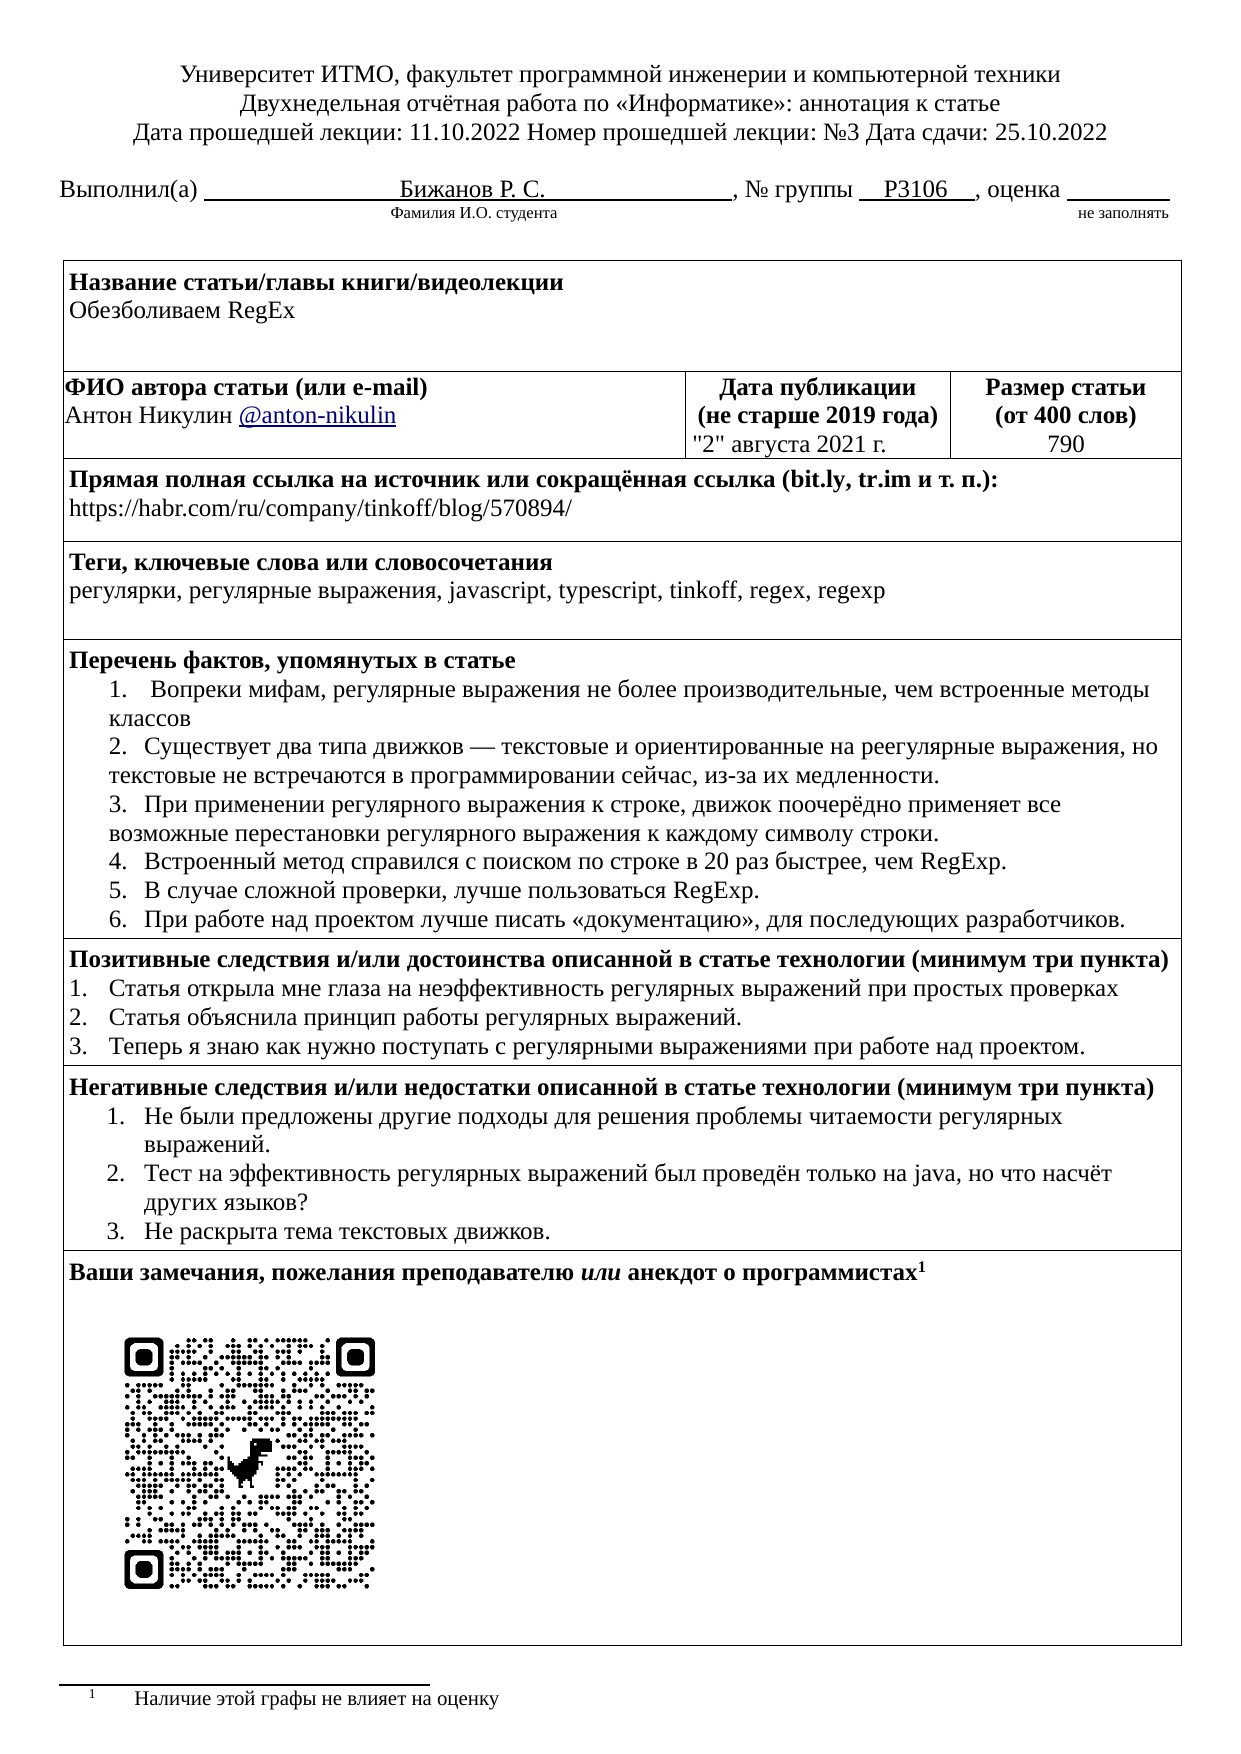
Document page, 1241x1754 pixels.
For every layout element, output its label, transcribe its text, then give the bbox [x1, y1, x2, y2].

table_cell Перечень фактов, упомянутых в статье Вопреки мифам, регулярные выражения не более производительные, чем встроенные методы классов Существует два типа движков — текстовые и ориентированные на реегулярные выражения, но текстовые не встречаются в программировании сейчас, из-за их медленности. При применении регулярного выражения к строке, движок поочерёдно применяет все возможные перестановки регулярного выражения к каждому символу строки. Встроенный метод справился с поиском по строке в 20 раз быстрее, чем RegExp. В случае сложной проверки, лучше пользоваться RegExp. При работе над проектом лучше писать «документацию», для последующих разработчиков. [64, 640, 1181, 938]
table_cell Теги, ключевые слова или словосочетания регулярки, регулярные выражения, javascript, typescript, tinkoff, regex, regexp [64, 542, 1181, 639]
picture [102, 1315, 397, 1611]
text Университет ИТМО, факультет программной инженерии и компьютерной техники [59, 59, 1181, 88]
table_cell Позитивные следствия и/или достоинства описанной в статье технологии (минимум три пункта) Статья открыла мне глаза на неэффективность регулярных выражений при простых проверках Статья объяснила принцип работы регулярных выражений. Теперь я знаю как нужно поступать с регулярными выражениями при работе над проектом. [64, 939, 1181, 1065]
text Дата прошедшей лекции: 11.10.2022 Номер прошедшей лекции: №3 Дата сдачи: 25.10.2022 [59, 117, 1181, 145]
table_cell Прямая полная ссылка на источник или сокращённая ссылка (bit.ly, tr.im и т. п.): https://habr.com/ru/company/tinkoff/blog/570894/ [64, 459, 1181, 541]
table_cell Ваши замечания, пожелания преподавателю или анекдот о программистах [64, 1251, 1181, 1645]
table_cell Размер статьи (от 400 слов) 790 [951, 372, 1181, 458]
table_header Название статьи/главы книги/видеолекции Обезболиваем RegEx [64, 261, 1181, 371]
table_cell ФИО автора статьи (или e-mail) Антон Никулин @anton-nikulin [64, 372, 685, 458]
text Фамилия И.О. студента не заполнять [59, 203, 1181, 232]
text Двухнедельная отчётная работа по «Информатике»: аннотация к статье [59, 88, 1181, 117]
text Выполнил(а) Бижанов Р. С. , № группы P3106 , оценка [59, 174, 1181, 203]
table_cell Негативные следствия и/или недостатки описанной в статье технологии (минимум три пункта) Не были предложены другие подходы для решения проблемы читаемости регулярных выражений. Тест на эффективность регулярных выражений был проведён только на java, но что насчёт других языков? Не раскрыта тема текстовых движков. [64, 1066, 1181, 1250]
table_cell Дата публикации (не старше 2019 года) "2" августа 2021 г. [686, 372, 950, 458]
